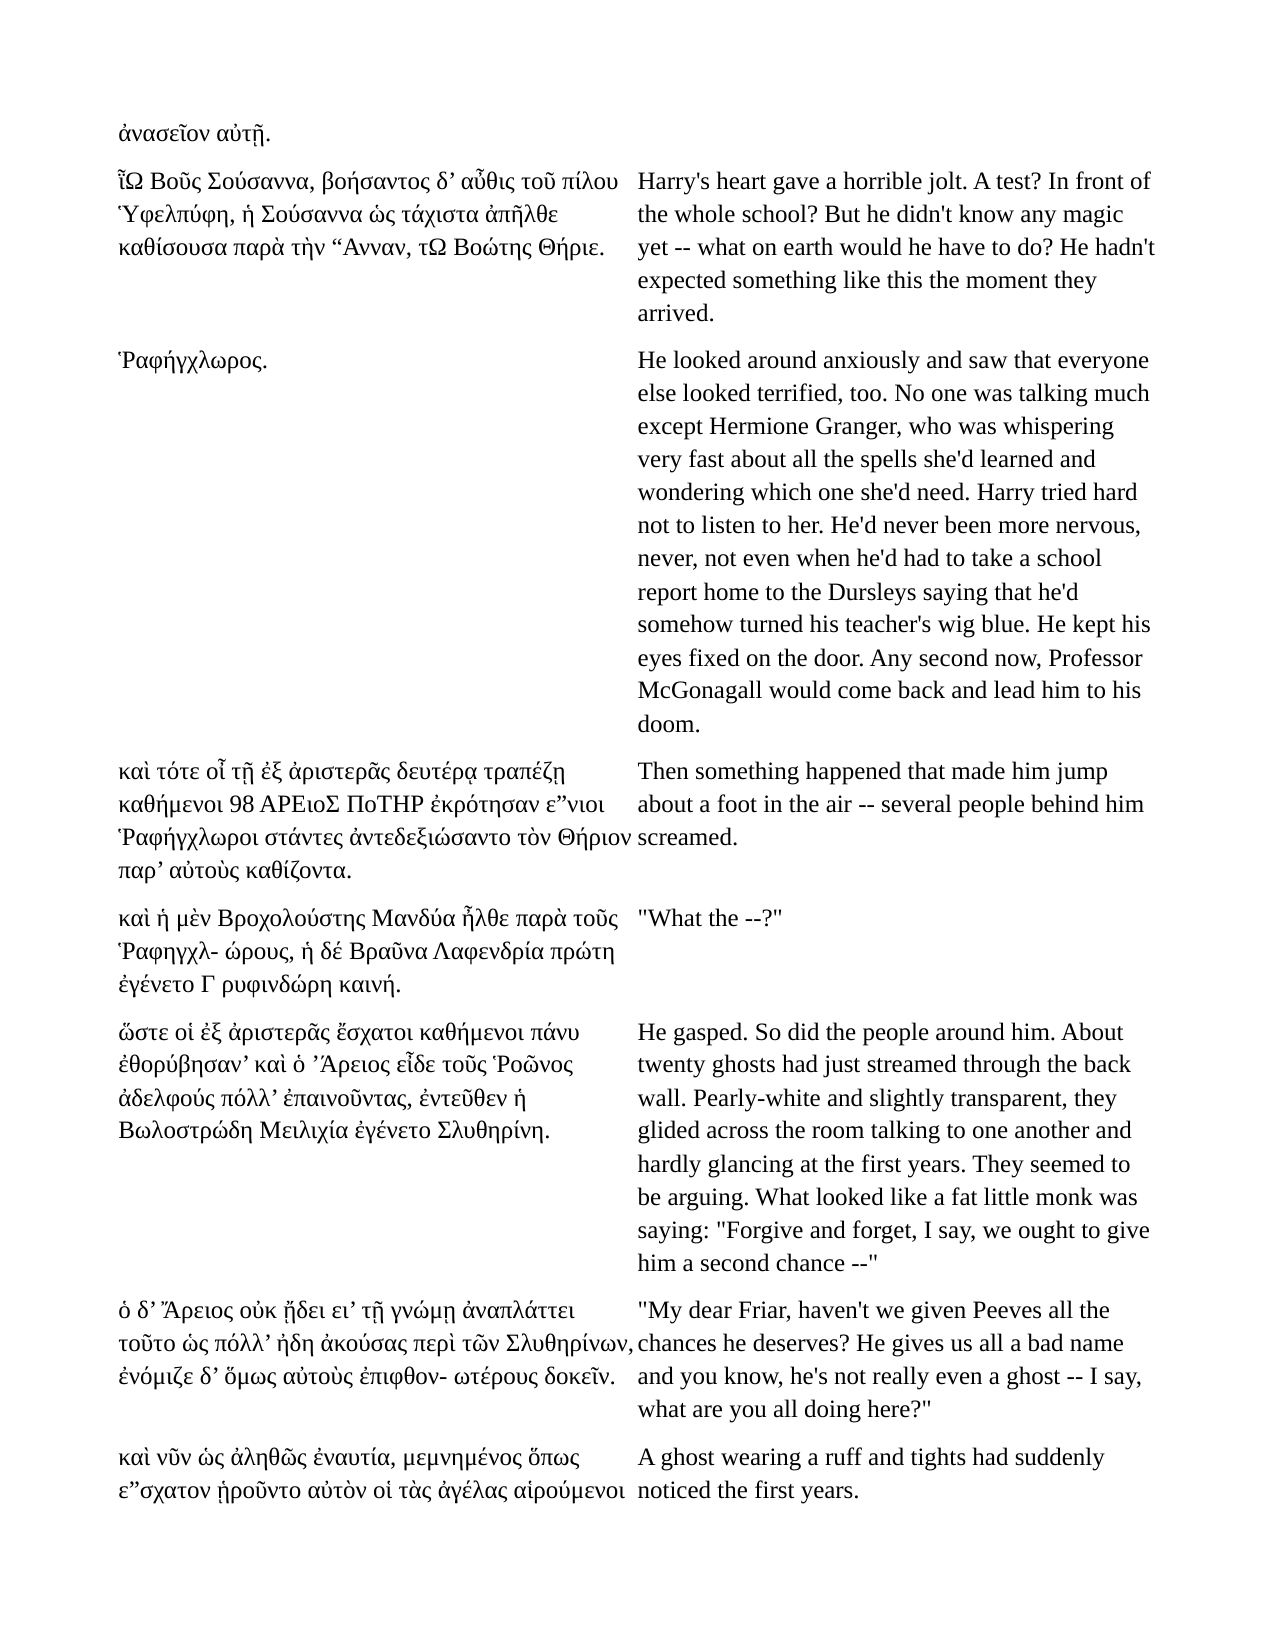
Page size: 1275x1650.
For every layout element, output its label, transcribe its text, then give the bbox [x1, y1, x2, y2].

table_cell ῗΩ Βοῦς Σούσαννα, βοήσαντος δ’ αὖθις τοῦ πίλου Ὑφελπύφη, ἡ Σούσαννα ὡς τάχιστα ἀπῆλθε καθίσουσα παρὰ τὴν “Ανναν, τΩ Βοώτης Θήριε. [118, 166, 637, 345]
table_cell καὶ νῦν ὡς ἀληθῶς ἐναυτία, μεμνημένος ὅπως ε”σχατον ᾑροῦντο αὐτὸν οἱ τὰς ἀγέλας αἱρούμενοι [118, 1442, 637, 1523]
table_cell ὁ δ’ Ἄρειος οὐκ ᾔδει ει’ τῇ γνώμῃ ἀναπλάττει τοῦτο ὡς πόλλ’ ἠδη ἀκούσας περὶ τῶν Σλυθηρίνων, ἐνόμιζε δ’ ὅμως αὐτοὺς ἐπιφθον- ωτέρους δοκεῖν. [118, 1295, 637, 1442]
table_cell ἀνασεῖον αὐτῇ. [118, 118, 637, 166]
table_cell ὥστε οἱ ἐξ ἀριστερᾶς ἔσχατοι καθήμενοι πάνυ ἐθορύβησαν’ καὶ ὁ ’Άρειος εἶδε τοῦς Ῥοῶνος ἀδελφούς πόλλ’ ἐπαινοῦντας, ἐντεῦθεν ἡ Βωλοστρώδη Μειλιχία ἐγένετο Σλυθηρίνη. [118, 1017, 637, 1295]
table_cell "My dear Friar, haven't we given Peeves all the chances he deserves? He gives us all a bad name and you know, he's not really even a ghost -- I say, what are you all doing here?" [638, 1295, 1157, 1442]
table_cell He gasped. So did the people around him. About twenty ghosts had just streamed through the back wall. Pearly-white and slightly transparent, they glided across the room talking to one another and hardly glancing at the first years. They seemed to be arguing. What looked like a fat little monk was saying: "Forgive and forget, I say, we ought to give him a second chance --" [638, 1017, 1157, 1295]
table_cell He looked around anxiously and saw that everyone else looked terrified, too. No one was talking much except Hermione Granger, who was whispering very fast about all the spells she'd learned and wondering which one she'd need. Harry tried hard not to listen to her. He'd never been more nervous, never, not even when he'd had to take a school report home to the Dursleys saying that he'd somehow turned his teacher's wig blue. He kept his eyes fixed on the door. Any second now, Professor McGonagall would come back and lead him to his doom. [638, 345, 1157, 756]
table_cell [638, 118, 1157, 166]
table_cell Then something happened that made him jump about a foot in the air -- several people behind him screamed. [638, 756, 1157, 903]
table_cell "What the --?" [638, 903, 1157, 1017]
table_cell Harry's heart gave a horrible jolt. A test? In front of the whole school? But he didn't know any magic yet -- what on earth would he have to do? He hadn't expected something like this the moment they arrived. [638, 166, 1157, 345]
table_cell καὶ τότε οἶ τῇ ἐξ ἀριστερᾶς δευτέρᾳ τραπέζῃ καθήμενοι 98 ΑΡΕιοΣ ΠοΤΗΡ ἐκρότησαν ε”νιοι Ῥαφήγχλωροι στάντες ἀντεδεξιώσαντο τὸν Θήριον παρ’ αὐτοὺς καθίζοντα. [118, 756, 637, 903]
table_cell καὶ ἡ μὲν Βροχολούστης Μανδύα ἦλθε παρὰ τοῦς Ῥαφηγχλ- ώρους, ἡ δέ Βραῦνα Λαφενδρία πρώτη ἐγένετο Γ ρυφινδώρη καινή. [118, 903, 637, 1017]
table_cell A ghost wearing a ruff and tights had suddenly noticed the first years. [638, 1442, 1157, 1523]
table_cell Ῥαφήγχλωρος. [118, 345, 637, 756]
